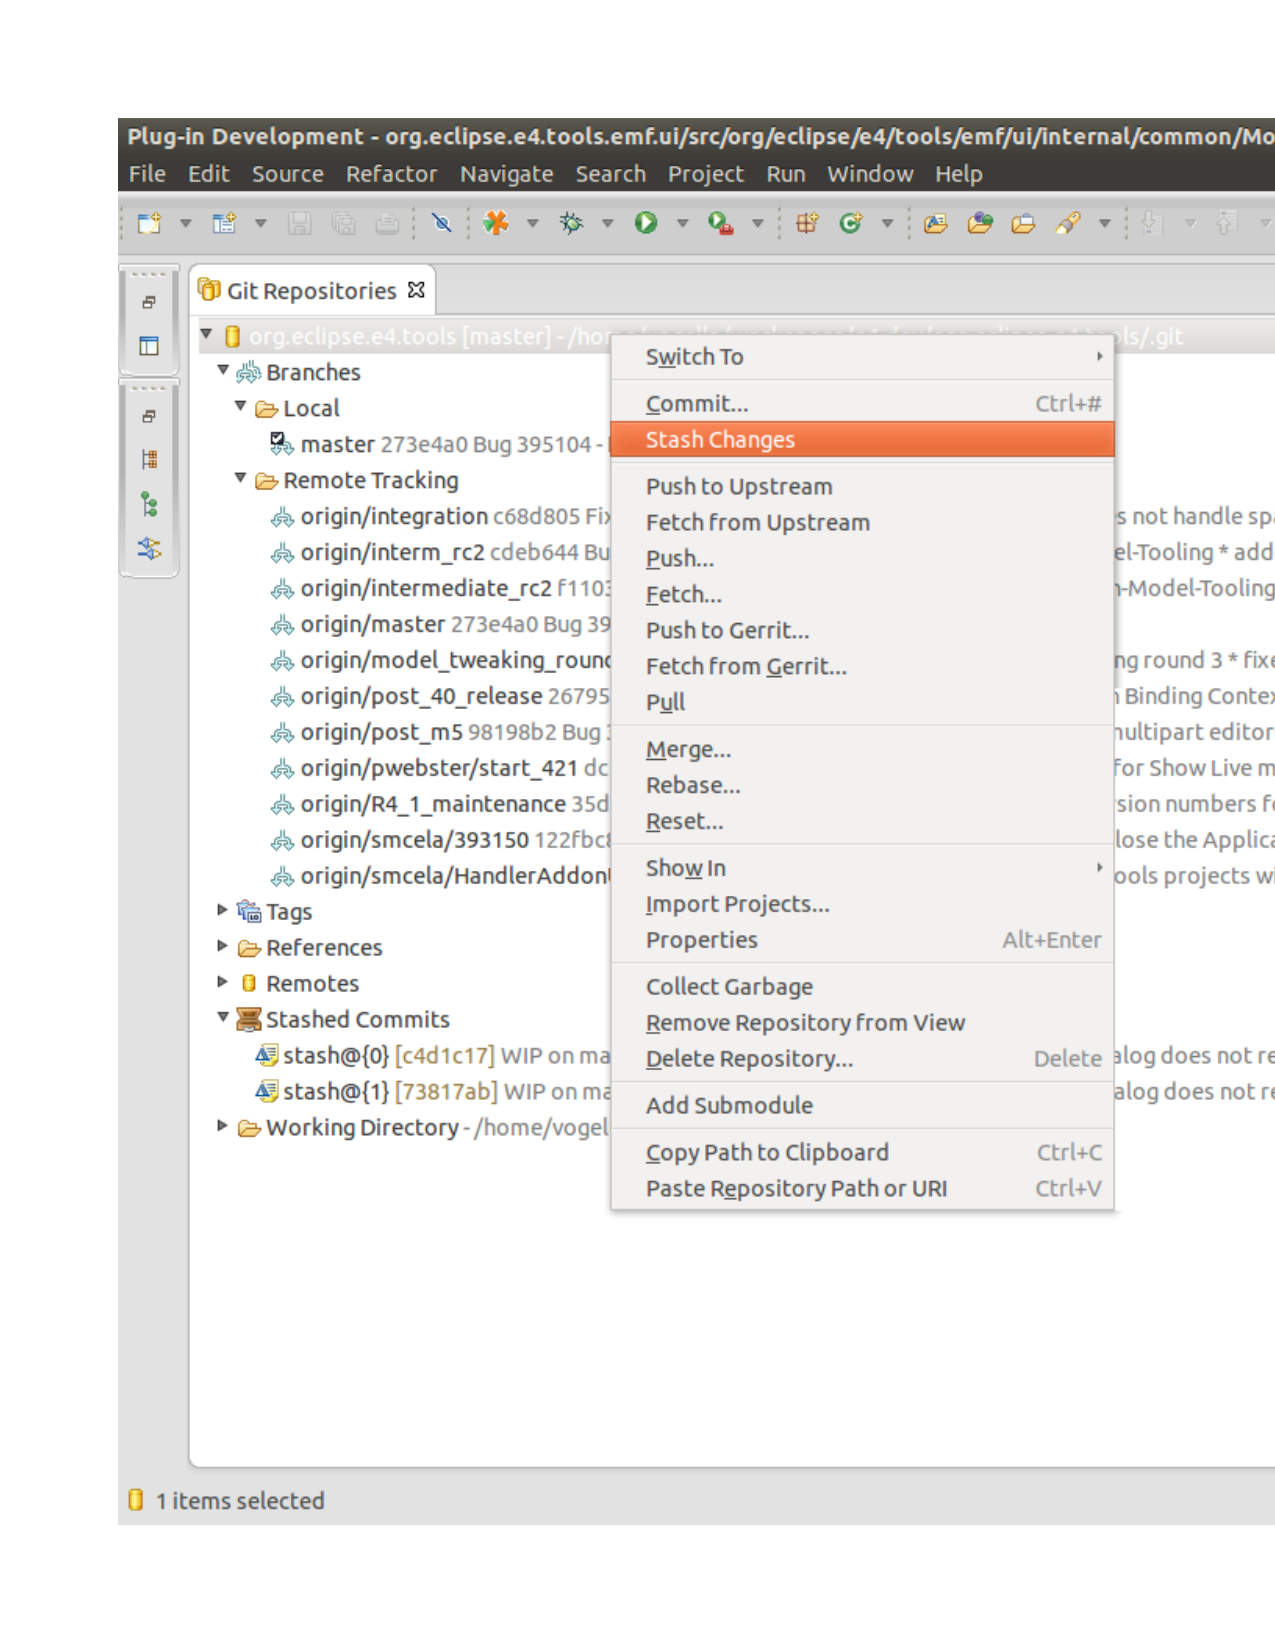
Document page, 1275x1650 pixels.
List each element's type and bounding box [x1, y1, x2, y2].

picture [118, 118, 1275, 1525]
